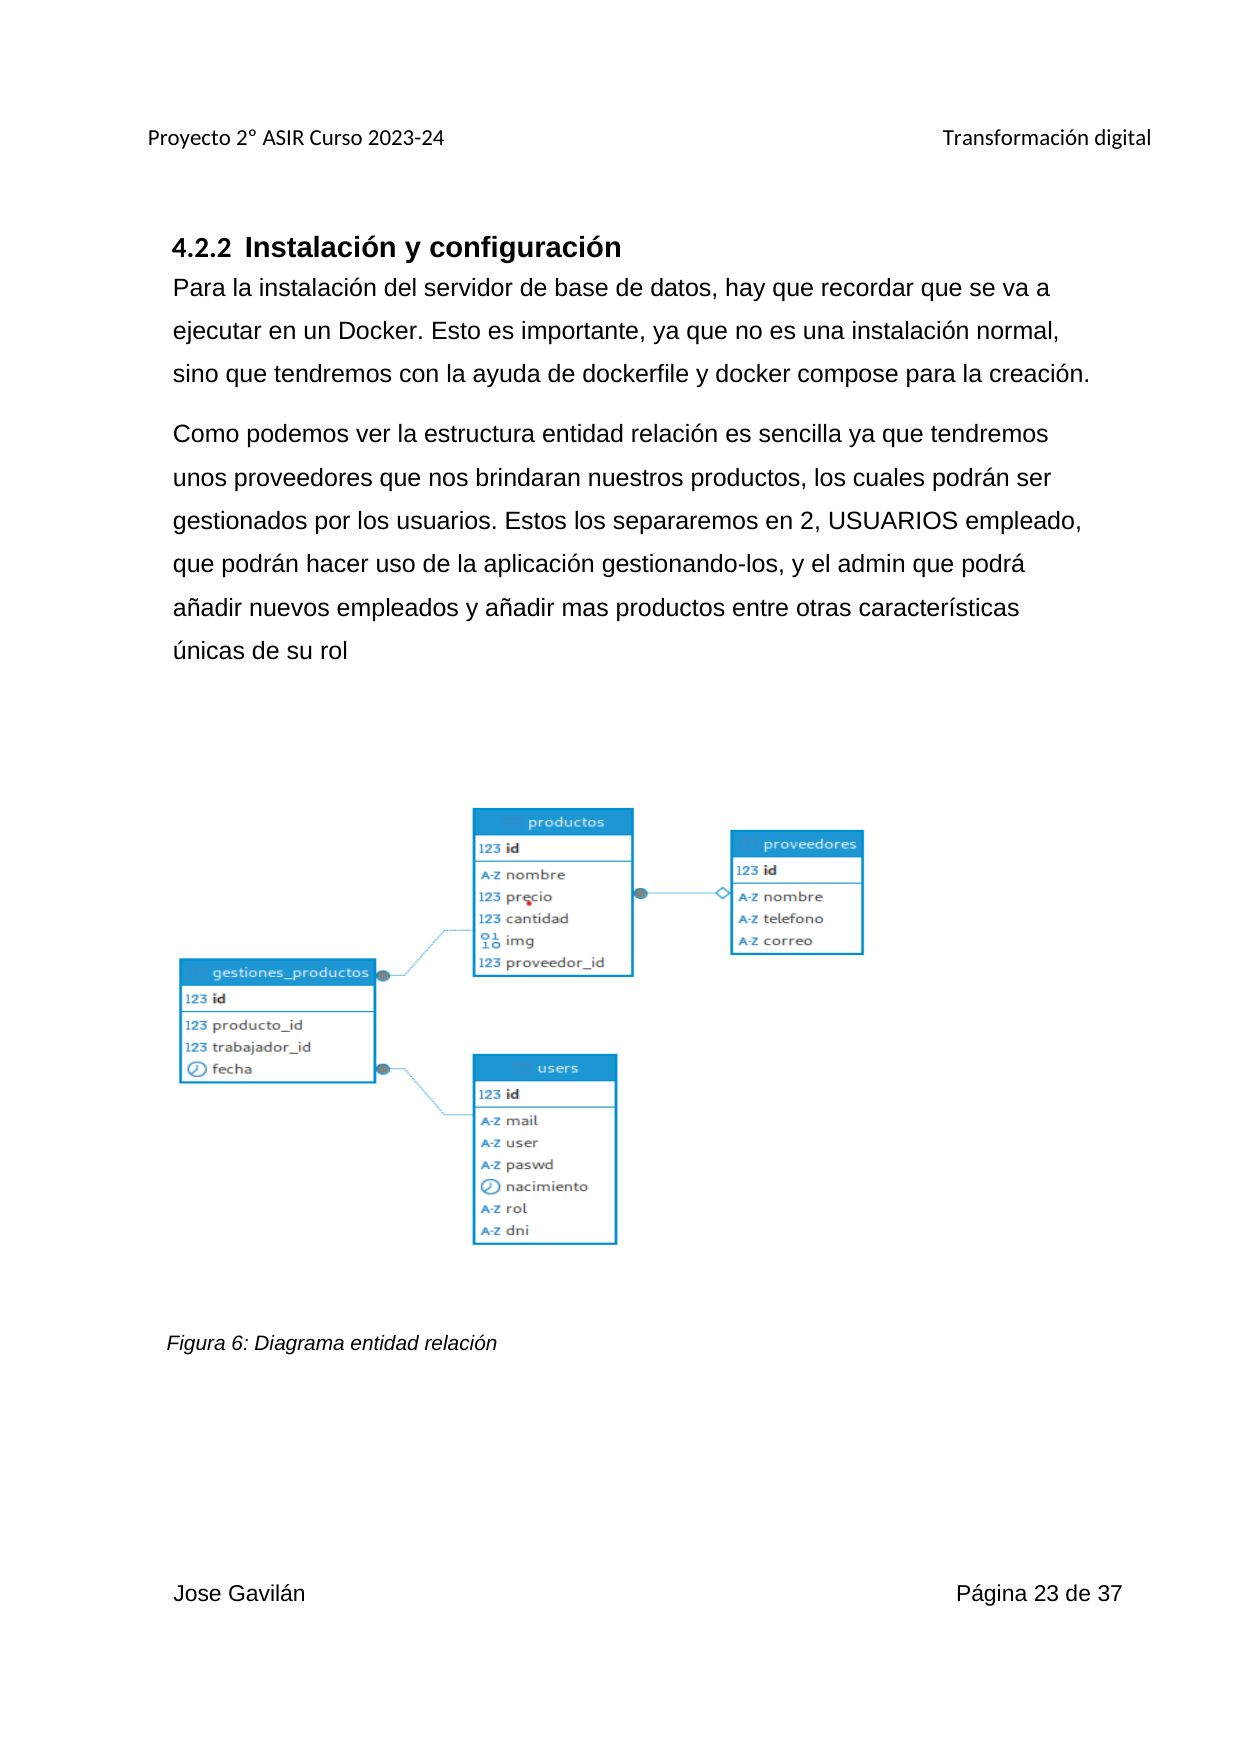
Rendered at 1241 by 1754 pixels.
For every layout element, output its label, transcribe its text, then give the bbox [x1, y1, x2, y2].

subtitle Instalación y configuración [172, 229, 1093, 264]
text Como podemos ver la estructura entidad relación es sencilla ya que tendremos unos proveedores que nos brindaran nuestros productos, los cuales podrán ser gestionados por los usuarios. Estos los separaremos en 2, USUARIOS empleado, que podrán hacer uso de la aplicación gestionando-los, y el admin que podrá añadir nuevos empleados y añadir mas productos entre otras características únicas de su rol [173, 419, 1092, 665]
text Figura 6: Diagrama entidad relación [166, 1331, 1093, 1354]
picture [156, 788, 911, 1268]
text Para la instalación del servidor de base de datos, hay que recordar que se va a ejecutar en un Docker. Esto es importante, ya que no es una instalación normal, sino que tendremos con la ayuda de dockerfile y docker compose para la creación. [173, 273, 1092, 388]
